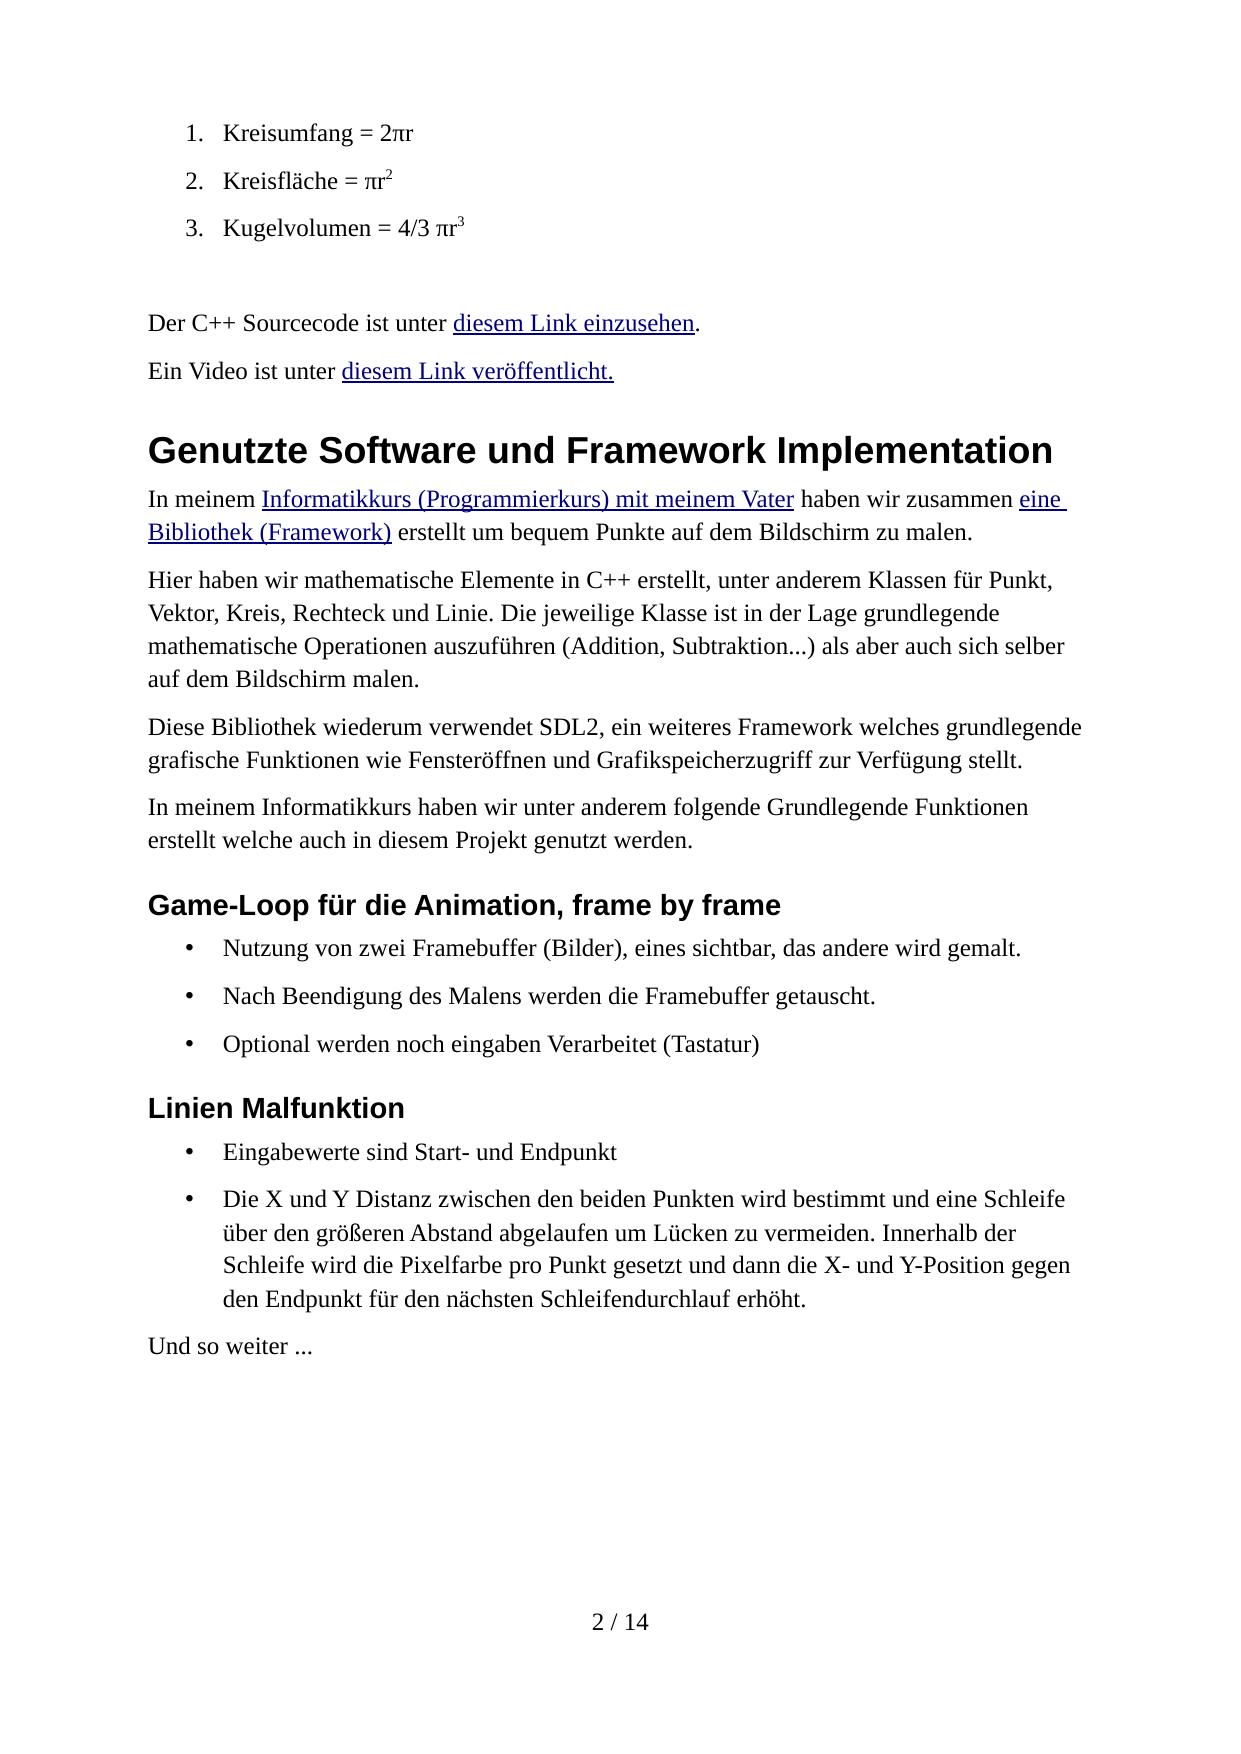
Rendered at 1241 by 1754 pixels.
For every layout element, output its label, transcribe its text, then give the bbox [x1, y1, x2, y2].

text Hier haben wir mathematische Elemente in C++ erstellt, unter anderem Klassen für Punkt, Vektor, Kreis, Rechteck und Linie. Die jeweilige Klasse ist in der Lage grundlegende mathematische Operationen auszuführen (Addition, Subtraktion...) als aber auch sich selber auf dem Bildschirm malen. [148, 565, 1093, 693]
text Und so weiter ... [148, 1331, 1093, 1360]
list Kugelvolumen = 4/3 πr3 [185, 213, 1093, 242]
subtitle Game-Loop für die Animation, frame by frame [148, 887, 1093, 921]
list Nutzung von zwei Framebuffer (Bilder), eines sichtbar, das andere wird gemalt. [185, 933, 1093, 962]
text In meinem Informatikkurs (Programmierkurs) mit meinem Vater haben wir zusammen eine Bibliothek (Framework) erstellt um bequem Punkte auf dem Bildschirm zu malen. [148, 484, 1093, 546]
text In meinem Informatikkurs haben wir unter anderem folgende Grundlegende Funktionen erstellt welche auch in diesem Projekt genutzt werden. [148, 792, 1093, 854]
list Optional werden noch eingaben Verarbeitet (Tastatur) [185, 1029, 1093, 1057]
subtitle Linien Malfunktion [148, 1091, 1093, 1124]
list Nach Beendigung des Malens werden die Framebuffer getauscht. [185, 981, 1093, 1010]
text Der C++ Sourcecode ist unter diesem Link einzusehen. [148, 308, 1093, 337]
text Ein Video ist unter diesem Link veröffentlicht. [148, 356, 1093, 385]
text Diese Bibliothek wiederum verwendet SDL2, ein weiteres Framework welches grundlegende grafische Funktionen wie Fensteröffnen und Grafikspeicherzugriff zur Verfügung stellt. [148, 712, 1093, 773]
list Kreisumfang = 2πr [185, 118, 1093, 147]
list Eingabewerte sind Start- und Endpunkt [185, 1137, 1093, 1166]
list Die X und Y Distanz zwischen den beiden Punkten wird bestimmt und eine Schleife über den größeren Abstand abgelaufen um Lücken zu vermeiden. Innerhalb der Schleife wird die Pixelfarbe pro Punkt gesetzt und dann die X- und Y-Position gegen den Endpunkt für den nächsten Schleifendurchlauf erhöht. [185, 1184, 1093, 1312]
list Kreisfläche = πr2 [185, 166, 1093, 194]
subtitle Genutzte Software und Framework Implementation [148, 429, 1093, 472]
